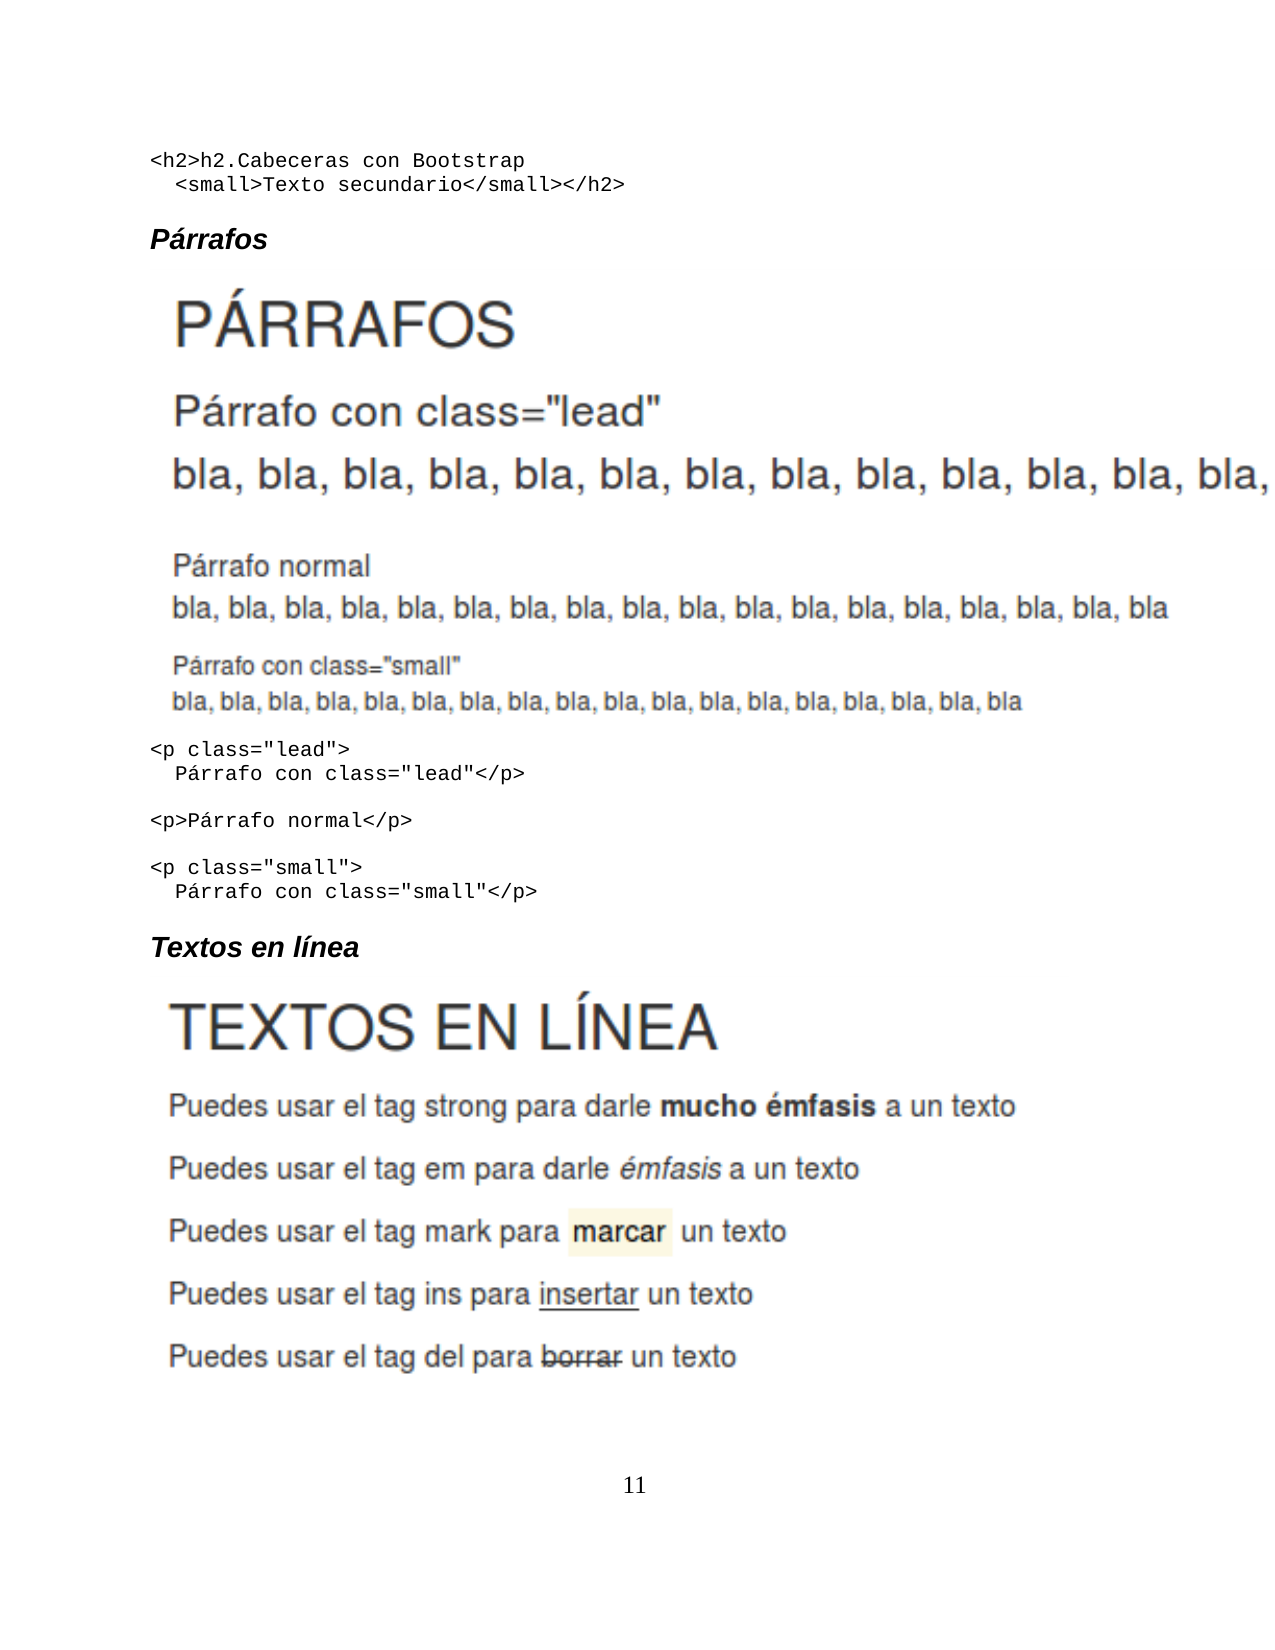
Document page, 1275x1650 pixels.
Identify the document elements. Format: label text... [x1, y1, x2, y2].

text Párrafo con class="lead"</p> [150, 763, 1125, 786]
subtitle Párrafos [150, 222, 1125, 256]
picture [150, 975, 1069, 1401]
subtitle Textos en línea [150, 930, 1125, 963]
text <small>Texto secundario</small></h2> [150, 174, 1125, 197]
text Párrafo con class="small"</p> [150, 881, 1125, 905]
picture [150, 268, 1275, 740]
text <p>Párrafo normal</p> [150, 810, 1125, 834]
text <p class="lead"> [150, 740, 1125, 763]
text <h2>h2.Cabeceras con Bootstrap [150, 150, 1125, 174]
text <p class="small"> [150, 857, 1125, 881]
